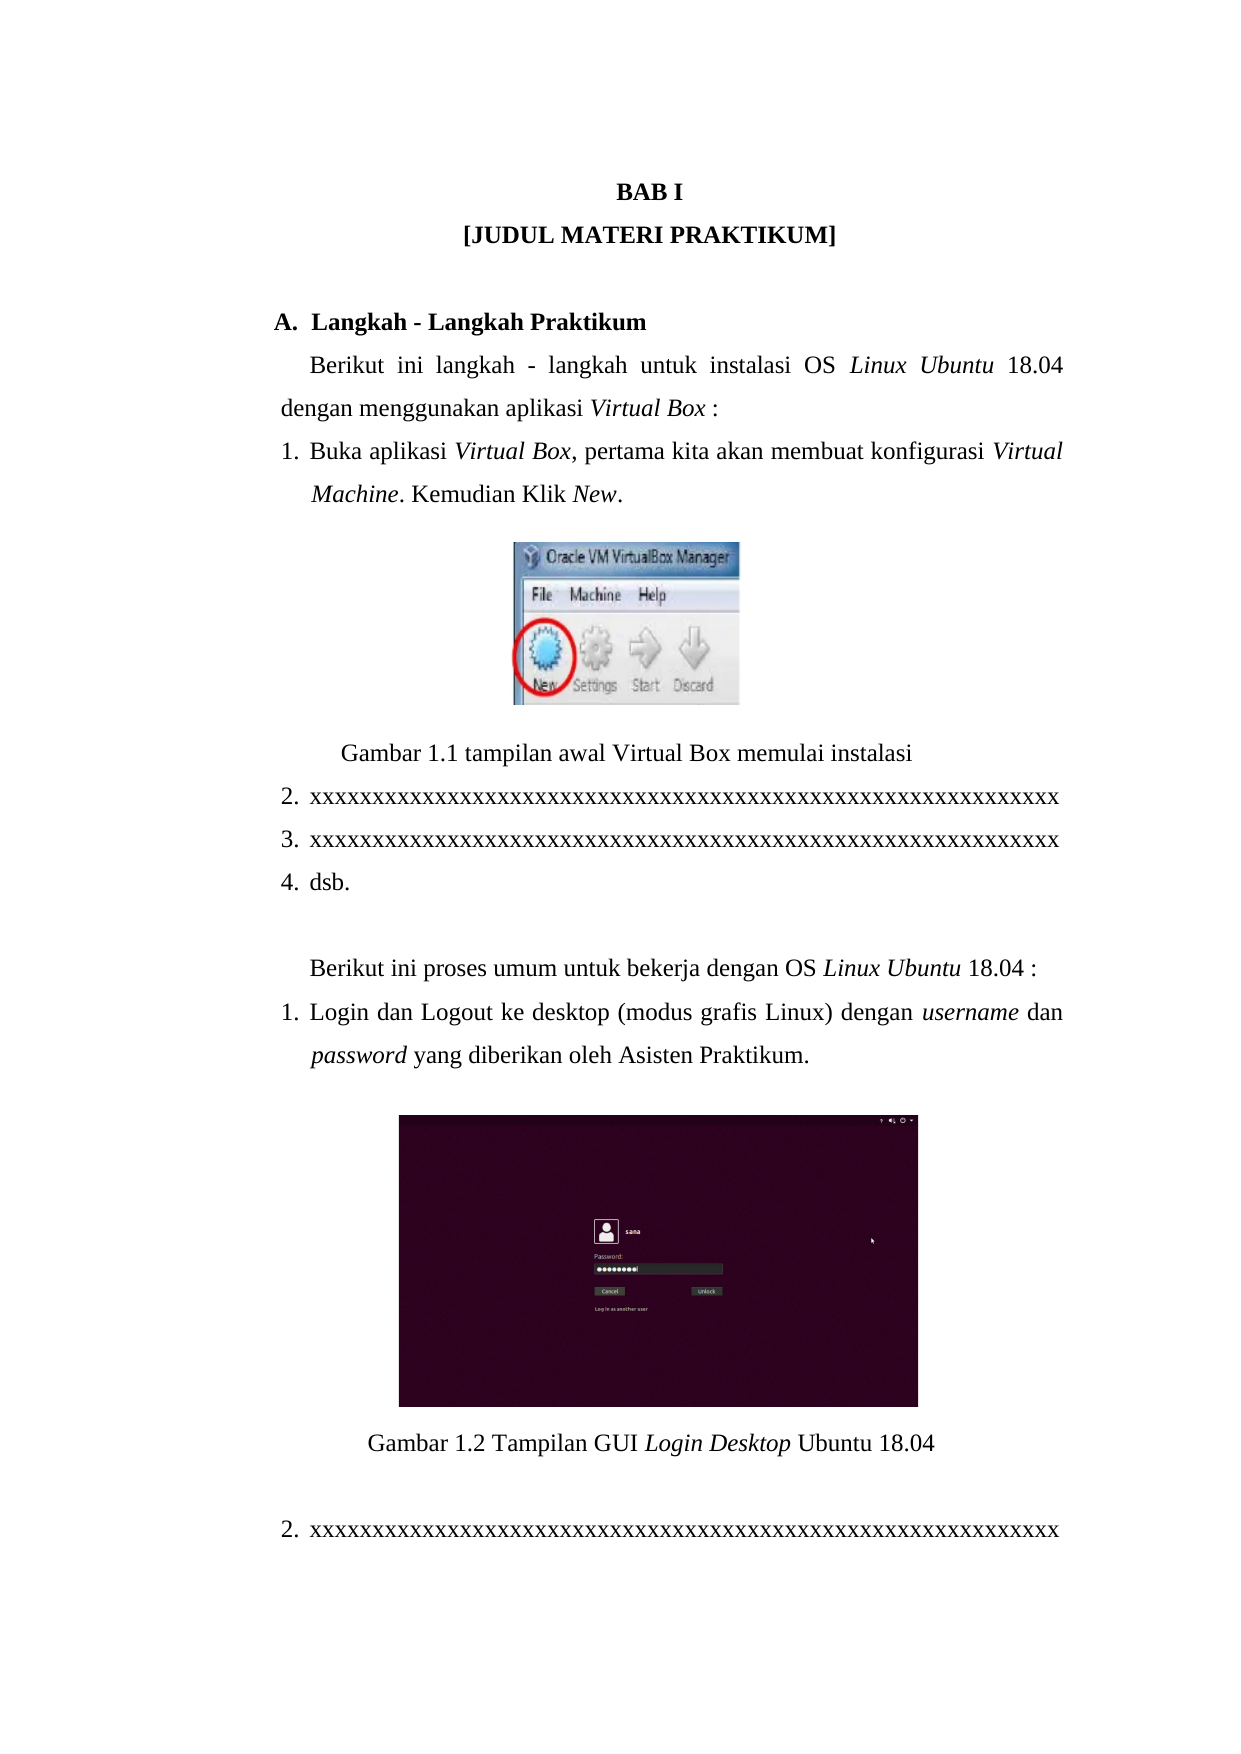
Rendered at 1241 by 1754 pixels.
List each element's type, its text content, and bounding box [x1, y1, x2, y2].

list xxxxxxxxxxxxxxxxxxxxxxxxxxxxxxxxxxxxxxxxxxxxxxxxxxxxxxxxxxxx [281, 781, 1063, 810]
list dsb. [281, 867, 1063, 896]
text Berikut ini langkah - langkah untuk instalasi OS Linux Ubuntu 18.04 dengan menggunakan aplikasi Virtual Box : [281, 350, 1063, 422]
picture [398, 1115, 919, 1407]
list xxxxxxxxxxxxxxxxxxxxxxxxxxxxxxxxxxxxxxxxxxxxxxxxxxxxxxxxxxxx [281, 1514, 1063, 1543]
text BAB I [236, 177, 1063, 206]
text Gambar 1.1 tampilan awal Virtual Box memulai instalasi [236, 738, 1063, 767]
text Berikut ini proses umum untuk bekerja dengan OS Linux Ubuntu 18.04 : [236, 953, 1063, 982]
list Buka aplikasi Virtual Box, pertama kita akan membuat konfigurasi Virtual Machine. Kemudian Klik New. [281, 436, 1063, 508]
text Gambar 1.2 Tampilan GUI Login Desktop Ubuntu 18.04 [236, 1428, 1063, 1457]
list xxxxxxxxxxxxxxxxxxxxxxxxxxxxxxxxxxxxxxxxxxxxxxxxxxxxxxxxxxxx [281, 824, 1063, 853]
list Login dan Logout ke desktop (modus grafis Linux) dengan username dan password yang diberikan oleh Asisten Praktikum. [281, 997, 1063, 1068]
picture [683, 542, 765, 705]
list Langkah - Langkah Praktikum [274, 307, 1063, 335]
text [JUDUL MATERI PRAKTIKUM] [236, 220, 1063, 249]
